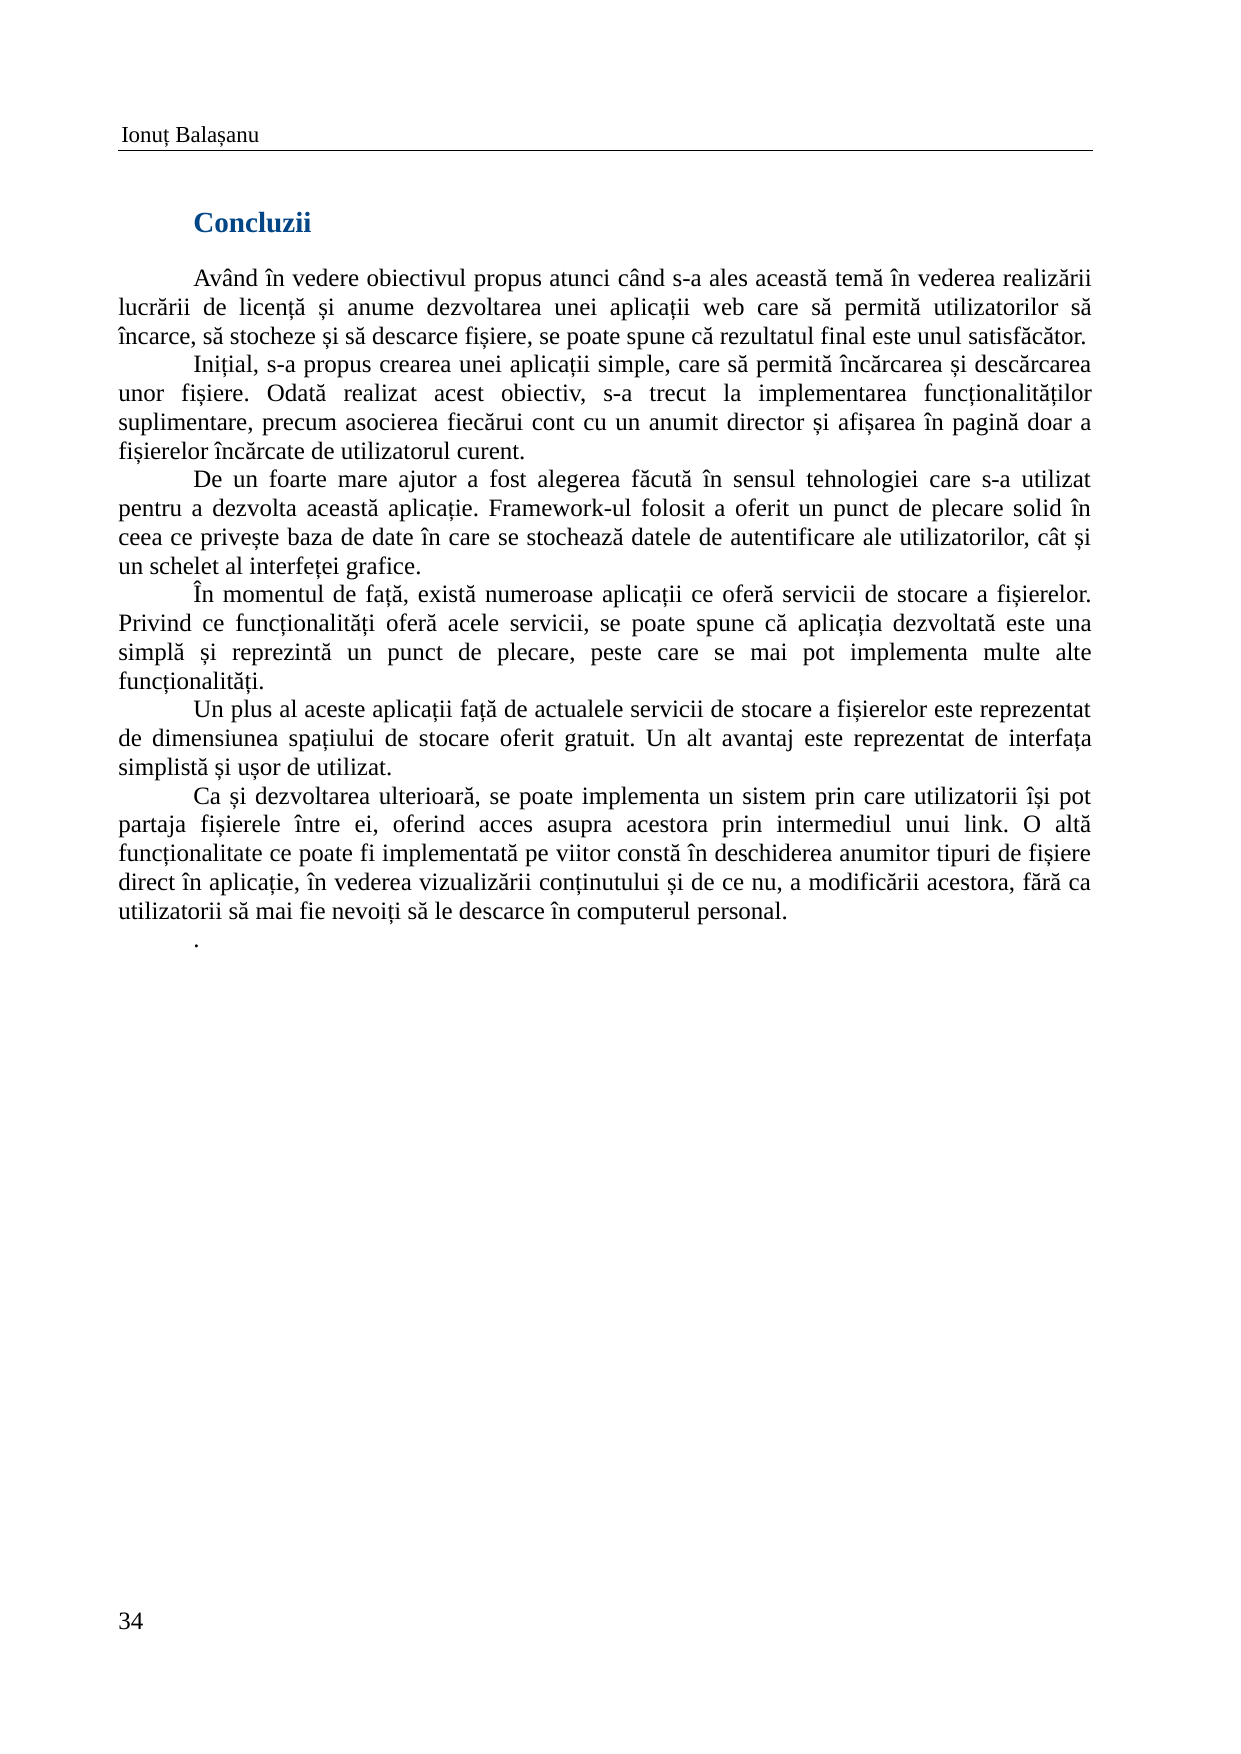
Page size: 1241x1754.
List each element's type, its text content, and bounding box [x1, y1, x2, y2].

text Având în vedere obiectivul propus atunci când s-a ales această temă în vederea realizării lucrării de licență și anume dezvoltarea unei aplicații web care să permită utilizatorilor să încarce, să stocheze și să descarce fișiere, se poate spune că rezultatul final este unul satisfăcător. [118, 263, 1093, 349]
text . [118, 924, 1093, 953]
subtitle Concluzii [118, 205, 1093, 238]
text În momentul de față, există numeroase aplicații ce oferă servicii de stocare a fișierelor. Privind ce funcționalități oferă acele servicii, se poate spune că aplicația dezvoltată este una simplă și reprezintă un punct de plecare, peste care se mai pot implementa multe alte funcționalități. [118, 579, 1093, 694]
text Ca și dezvoltarea ulterioară, se poate implementa un sistem prin care utilizatorii își pot partaja fișierele între ei, oferind acces asupra acestora prin intermediul unui link. O altă funcționalitate ce poate fi implementată pe viitor constă în deschiderea anumitor tipuri de fișiere direct în aplicație, în vederea vizualizării conținutului și de ce nu, a modificării acestora, fără ca utilizatorii să mai fie nevoiți să le descarce în computerul personal. [118, 781, 1093, 924]
text Inițial, s-a propus crearea unei aplicații simple, care să permită încărcarea și descărcarea unor fișiere. Odată realizat acest obiectiv, s-a trecut la implementarea funcționalităților suplimentare, precum asocierea fiecărui cont cu un anumit director și afișarea în pagină doar a fișierelor încărcate de utilizatorul curent. [118, 349, 1093, 464]
text De un foarte mare ajutor a fost alegerea făcută în sensul tehnologiei care s-a utilizat pentru a dezvolta această aplicație. Framework-ul folosit a oferit un punct de plecare solid în ceea ce privește baza de date în care se stochează datele de autentificare ale utilizatorilor, cât și un schelet al interfeței grafice. [118, 464, 1093, 579]
text Un plus al aceste aplicații față de actualele servicii de stocare a fișierelor este reprezentat de dimensiunea spațiului de stocare oferit gratuit. Un alt avantaj este reprezentat de interfața simplistă și ușor de utilizat. [118, 694, 1093, 781]
